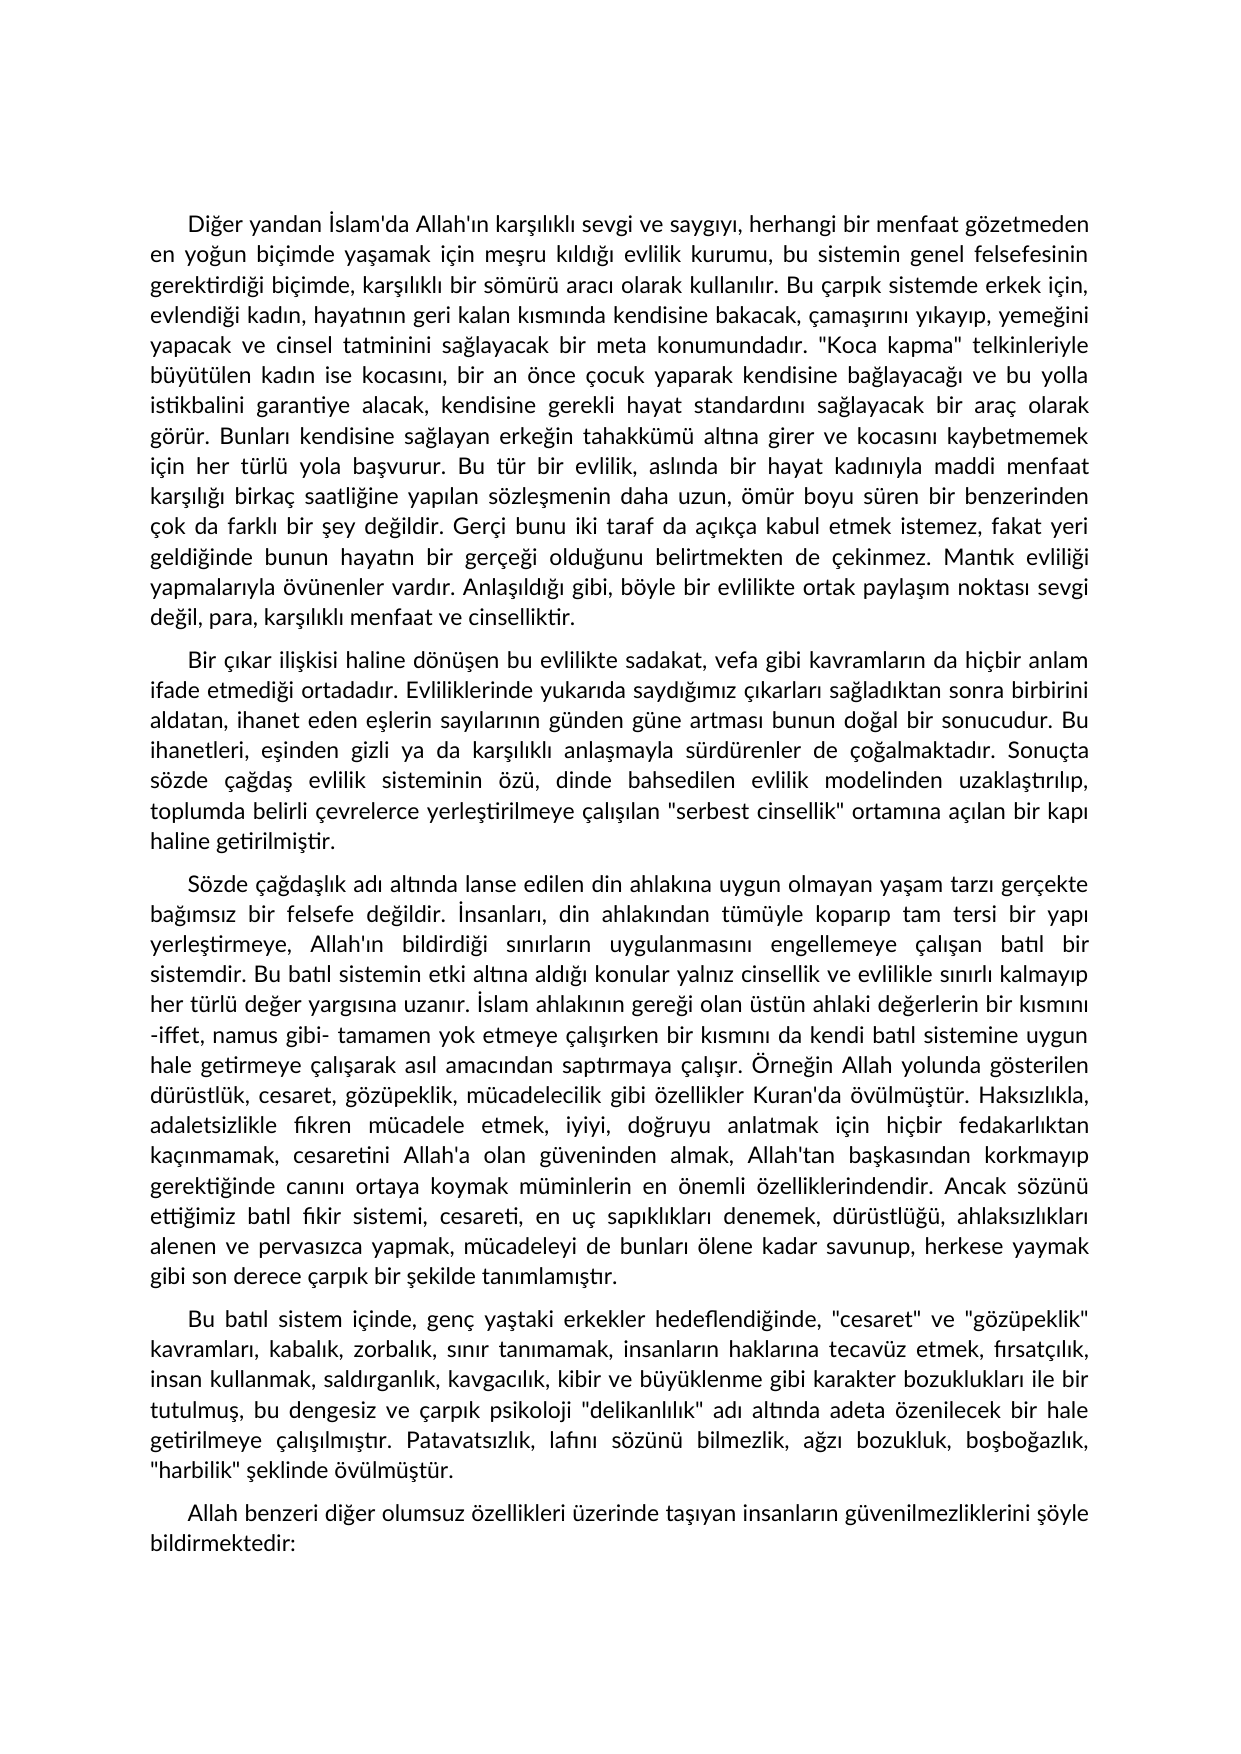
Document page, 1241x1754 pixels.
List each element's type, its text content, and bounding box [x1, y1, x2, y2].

text Sözde çağdaşlık adı altında lanse edilen din ahlakına uygun olmayan yaşam tarzı gerçekte bağımsız bir felsefe değildir. İnsanları, din ahlakından tümüyle koparıp tam tersi bir yapı yerleştirmeye, Allah'ın bildirdiği sınırların uygulanmasını engellemeye çalışan batıl bir sistemdir. Bu batıl sistemin etki altına aldığı konular yalnız cinsellik ve evlilikle sınırlı kalmayıp her türlü değer yargısına uzanır. İslam ahlakının gereği olan üstün ahlaki değerlerin bir kısmını -iffet, namus gibi- tamamen yok etmeye çalışırken bir kısmını da kendi batıl sistemine uygun hale getirmeye çalışarak asıl amacından saptırmaya çalışır. Örneğin Allah yolunda gösterilen dürüstlük, cesaret, gözüpeklik, mücadelecilik gibi özellikler Kuran'da övülmüştür. Haksızlıkla, adaletsizlikle fikren mücadele etmek, iyiyi, doğruyu anlatmak için hiçbir fedakarlıktan kaçınmamak, cesaretini Allah'a olan güveninden almak, Allah'tan başkasından korkmayıp gerektiğinde canını ortaya koymak müminlerin en önemli özelliklerindendir. Ancak sözünü ettiğimiz batıl fikir sistemi, cesareti, en uç sapıklıkları denemek, dürüstlüğü, ahlaksızlıkları alenen ve pervasızca yapmak, mücadeleyi de bunları ölene kadar savunup, herkese yaymak gibi son derece çarpık bir şekilde tanımlamıştır. [150, 869, 1090, 1289]
text Bir çıkar ilişkisi haline dönüşen bu evlilikte sadakat, vefa gibi kavramların da hiçbir anlam ifade etmediği ortadadır. Evliliklerinde yukarıda saydığımız çıkarları sağladıktan sonra birbirini aldatan, ihanet eden eşlerin sayılarının günden güne artması bunun doğal bir sonucudur. Bu ihanetleri, eşinden gizli ya da karşılıklı anlaşmayla sürdürenler de çoğalmaktadır. Sonuçta sözde çağdaş evlilik sisteminin özü, dinde bahsedilen evlilik modelinden uzaklaştırılıp, toplumda belirli çevrelerce yerleştirilmeye çalışılan "serbest cinsellik" ortamına açılan bir kapı haline getirilmiştir. [150, 645, 1090, 854]
text Bu batıl sistem içinde, genç yaştaki erkekler hedeflendiğinde, "cesaret" ve "gözüpeklik" kavramları, kabalık, zorbalık, sınır tanımamak, insanların haklarına tecavüz etmek, fırsatçılık, insan kullanmak, saldırganlık, kavgacılık, kibir ve büyüklenme gibi karakter bozuklukları ile bir tutulmuş, bu dengesiz ve çarpık psikoloji "delikanlılık" adı altında adeta özenilecek bir hale getirilmeye çalışılmıştır. Patavatsızlık, lafını sözünü bilmezlik, ağzı bozukluk, boşboğazlık, "harbilik" şeklinde övülmüştür. [150, 1305, 1090, 1483]
text Diğer yandan İslam'da Allah'ın karşılıklı sevgi ve saygıyı, herhangi bir menfaat gözetmeden en yoğun biçimde yaşamak için meşru kıldığı evlilik kurumu, bu sistemin genel felsefesinin gerektirdiği biçimde, karşılıklı bir sömürü aracı olarak kullanılır. Bu çarpık sistemde erkek için, evlendiği kadın, hayatının geri kalan kısmında kendisine bakacak, çamaşırını yıkayıp, yemeğini yapacak ve cinsel tatminini sağlayacak bir meta konumundadır. "Koca kapma" telkinleriyle büyütülen kadın ise kocasını, bir an önce çocuk yaparak kendisine bağlayacağı ve bu yolla istikbalini garantiye alacak, kendisine gerekli hayat standardını sağlayacak bir araç olarak görür. Bunları kendisine sağlayan erkeğin tahakkümü altına girer ve kocasını kaybetmemek için her türlü yola başvurur. Bu tür bir evlilik, aslında bir hayat kadınıyla maddi menfaat karşılığı birkaç saatliğine yapılan sözleşmenin daha uzun, ömür boyu süren bir benzerinden çok da farklı bir şey değildir. Gerçi bunu iki taraf da açıkça kabul etmek istemez, fakat yeri geldiğinde bunun hayatın bir gerçeği olduğunu belirtmekten de çekinmez. Mantık evliliği yapmalarıyla övünenler vardır. Anlaşıldığı gibi, böyle bir evlilikte ortak paylaşım noktası sevgi değil, para, karşılıklı menfaat ve cinselliktir. [150, 210, 1090, 630]
text Allah benzeri diğer olumsuz özellikleri üzerinde taşıyan insanların güvenilmezliklerini şöyle bildirmektedir: [150, 1498, 1090, 1556]
